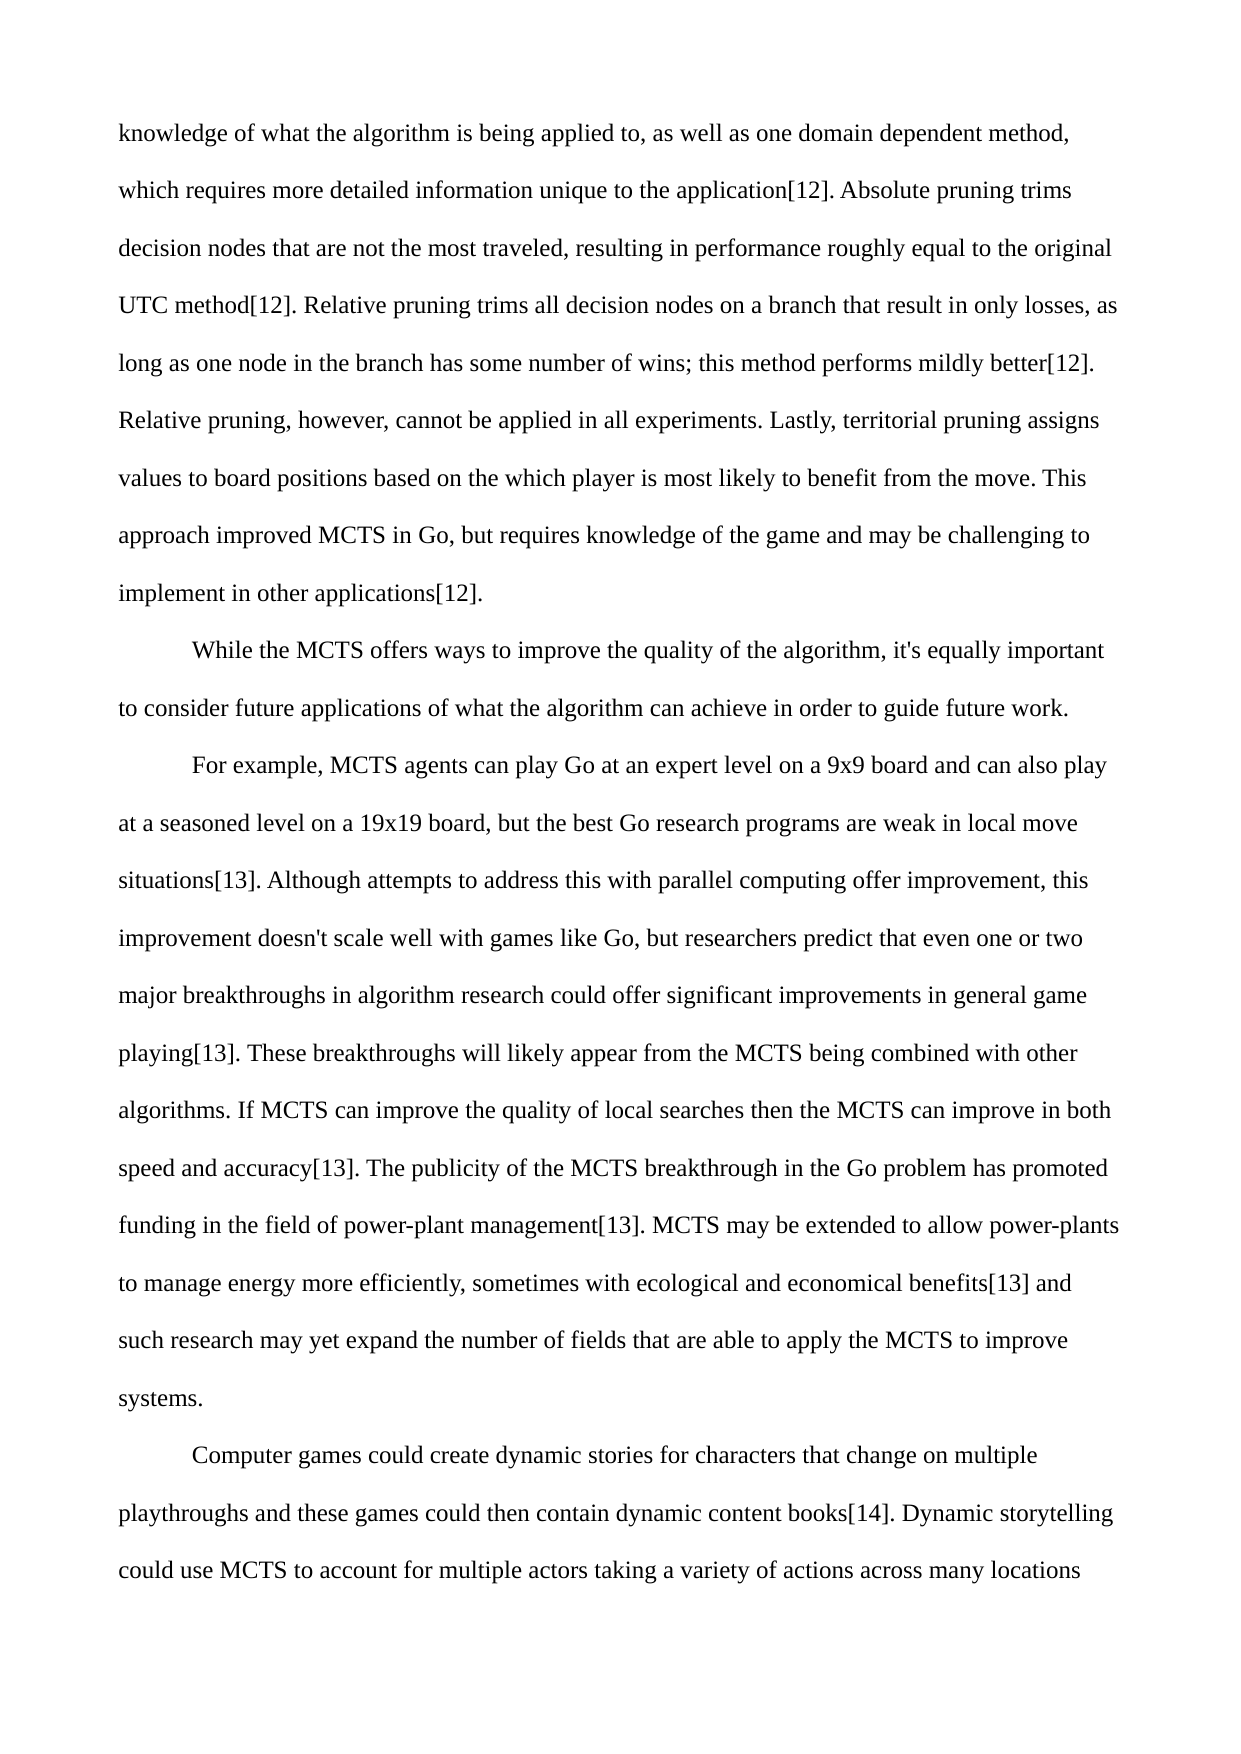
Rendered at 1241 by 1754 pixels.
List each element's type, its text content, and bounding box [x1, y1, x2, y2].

text For example, MCTS agents can play Go at an expert level on a 9x9 board and can also play at a seasoned level on a 19x19 board, but the best Go research programs are weak in local move situations[13]. Although attempts to address this with parallel computing offer improvement, this improvement doesn't scale well with games like Go, but researchers predict that even one or two major breakthroughs in algorithm research could offer significant improvements in general game playing[13]. These breakthroughs will likely appear from the MCTS being combined with other algorithms. If MCTS can improve the quality of local searches then the MCTS can improve in both speed and accuracy[13]. The publicity of the MCTS breakthrough in the Go problem has promoted funding in the field of power-plant management[13]. MCTS may be extended to allow power-plants to manage energy more efficiently, sometimes with ecological and economical benefits[13] and such research may yet expand the number of fields that are able to apply the MCTS to improve systems. [118, 751, 1122, 1412]
text knowledge of what the algorithm is being applied to, as well as one domain dependent method, which requires more detailed information unique to the application[12]. Absolute pruning trims decision nodes that are not the most traveled, resulting in performance roughly equal to the original UTC method[12]. Relative pruning trims all decision nodes on a branch that result in only losses, as long as one node in the branch has some number of wins; this method performs mildly better[12]. Relative pruning, however, cannot be applied in all experiments. Lastly, territorial pruning assigns values to board positions based on the which player is most likely to benefit from the move. This approach improved MCTS in Go, but requires knowledge of the game and may be challenging to implement in other applications[12]. [118, 118, 1122, 607]
text While the MCTS offers ways to improve the quality of the algorithm, it's equally important to consider future applications of what the algorithm can achieve in order to guide future work. [118, 636, 1122, 722]
text Computer games could create dynamic stories for characters that change on multiple playthroughs and these games could then contain dynamic content books[14]. Dynamic storytelling could use MCTS to account for multiple actors taking a variety of actions across many locations [118, 1441, 1122, 1584]
